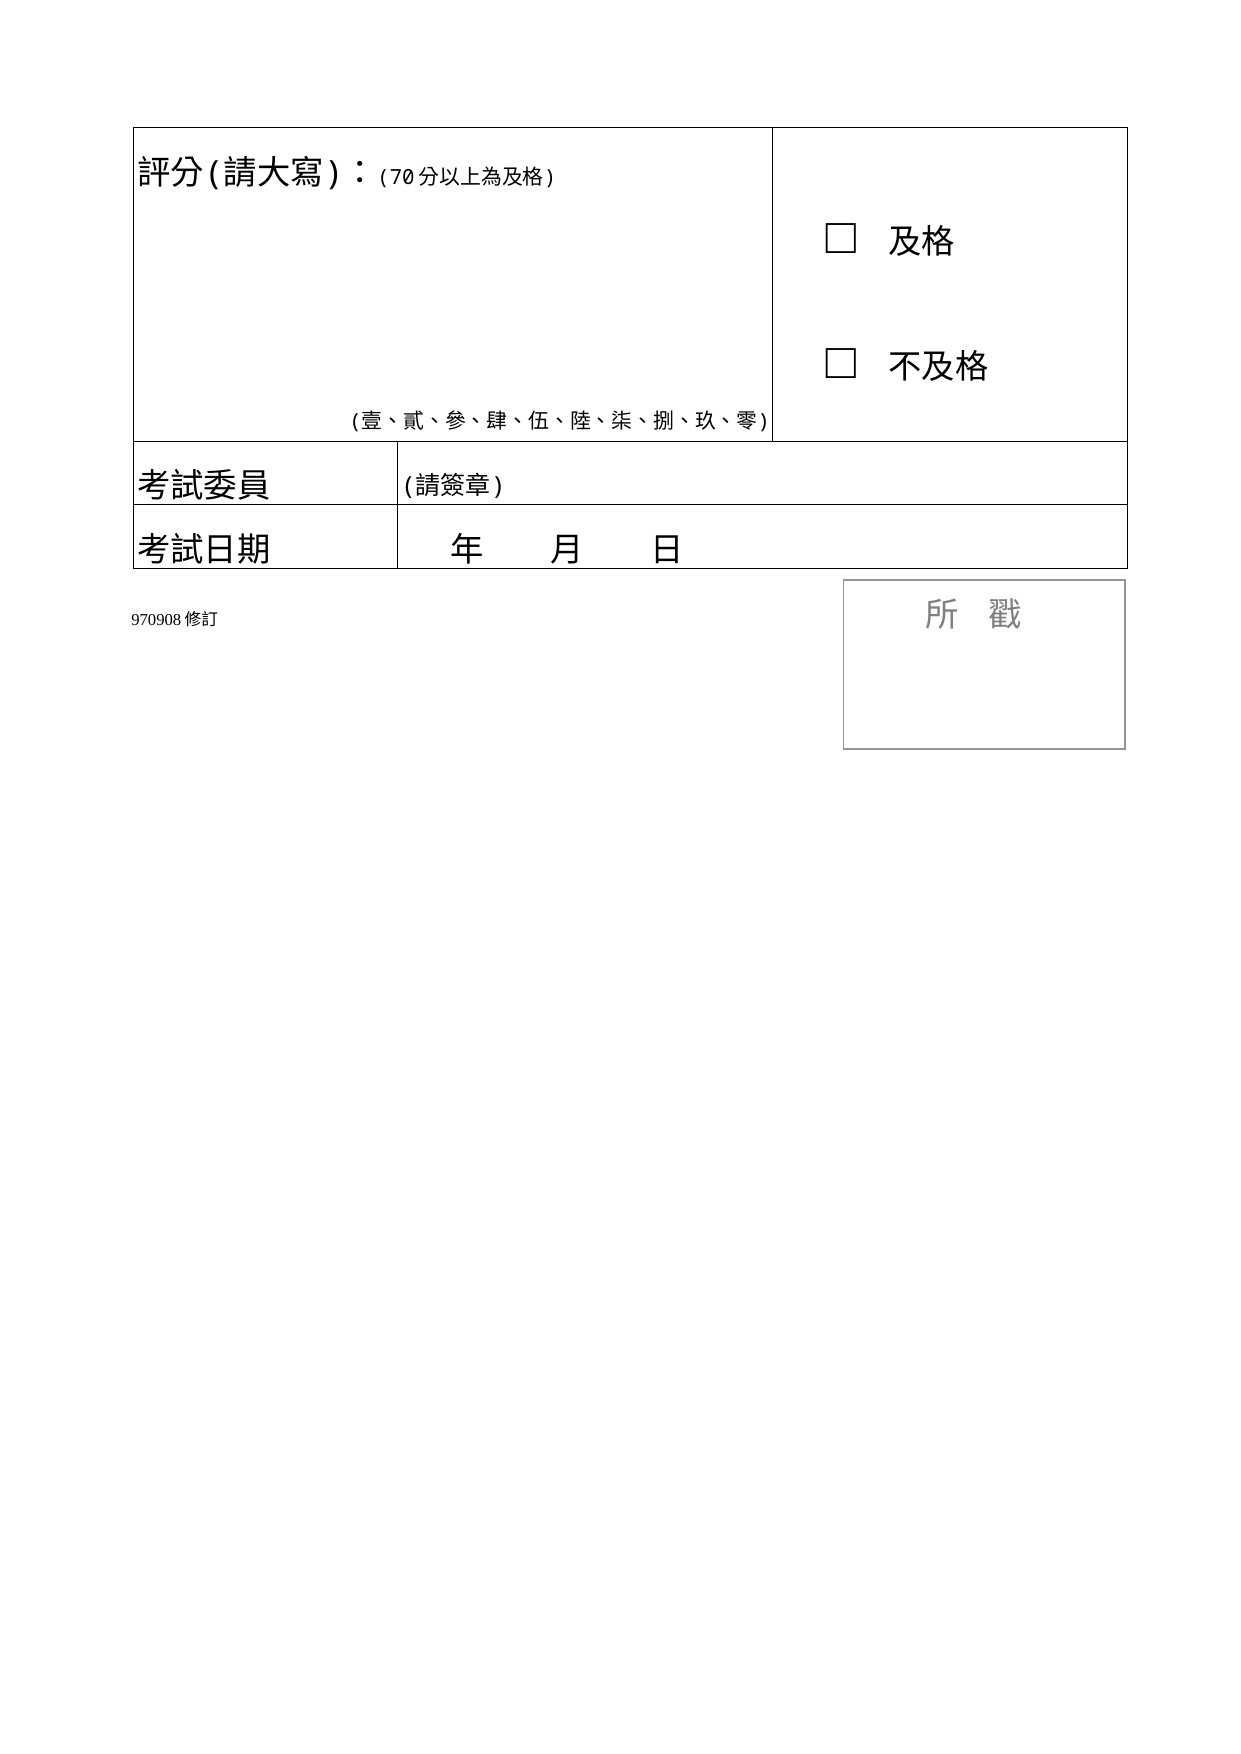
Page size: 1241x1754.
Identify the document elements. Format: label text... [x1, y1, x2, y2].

table_cell 考試日期 [134, 505, 397, 568]
table_cell 考試委員 [134, 442, 397, 504]
table_cell (請簽章) [398, 442, 1127, 504]
text 970908修訂 [131, 576, 1124, 639]
table_cell □ 及格 □ 不及格 [773, 128, 1127, 441]
table_cell 年 月 日 [398, 505, 1127, 568]
table_cell 評分(請大寫)：(70分以上為及格) (壹、貳、參、肆、伍、陸、柒、捌、玖、零) [134, 128, 772, 441]
